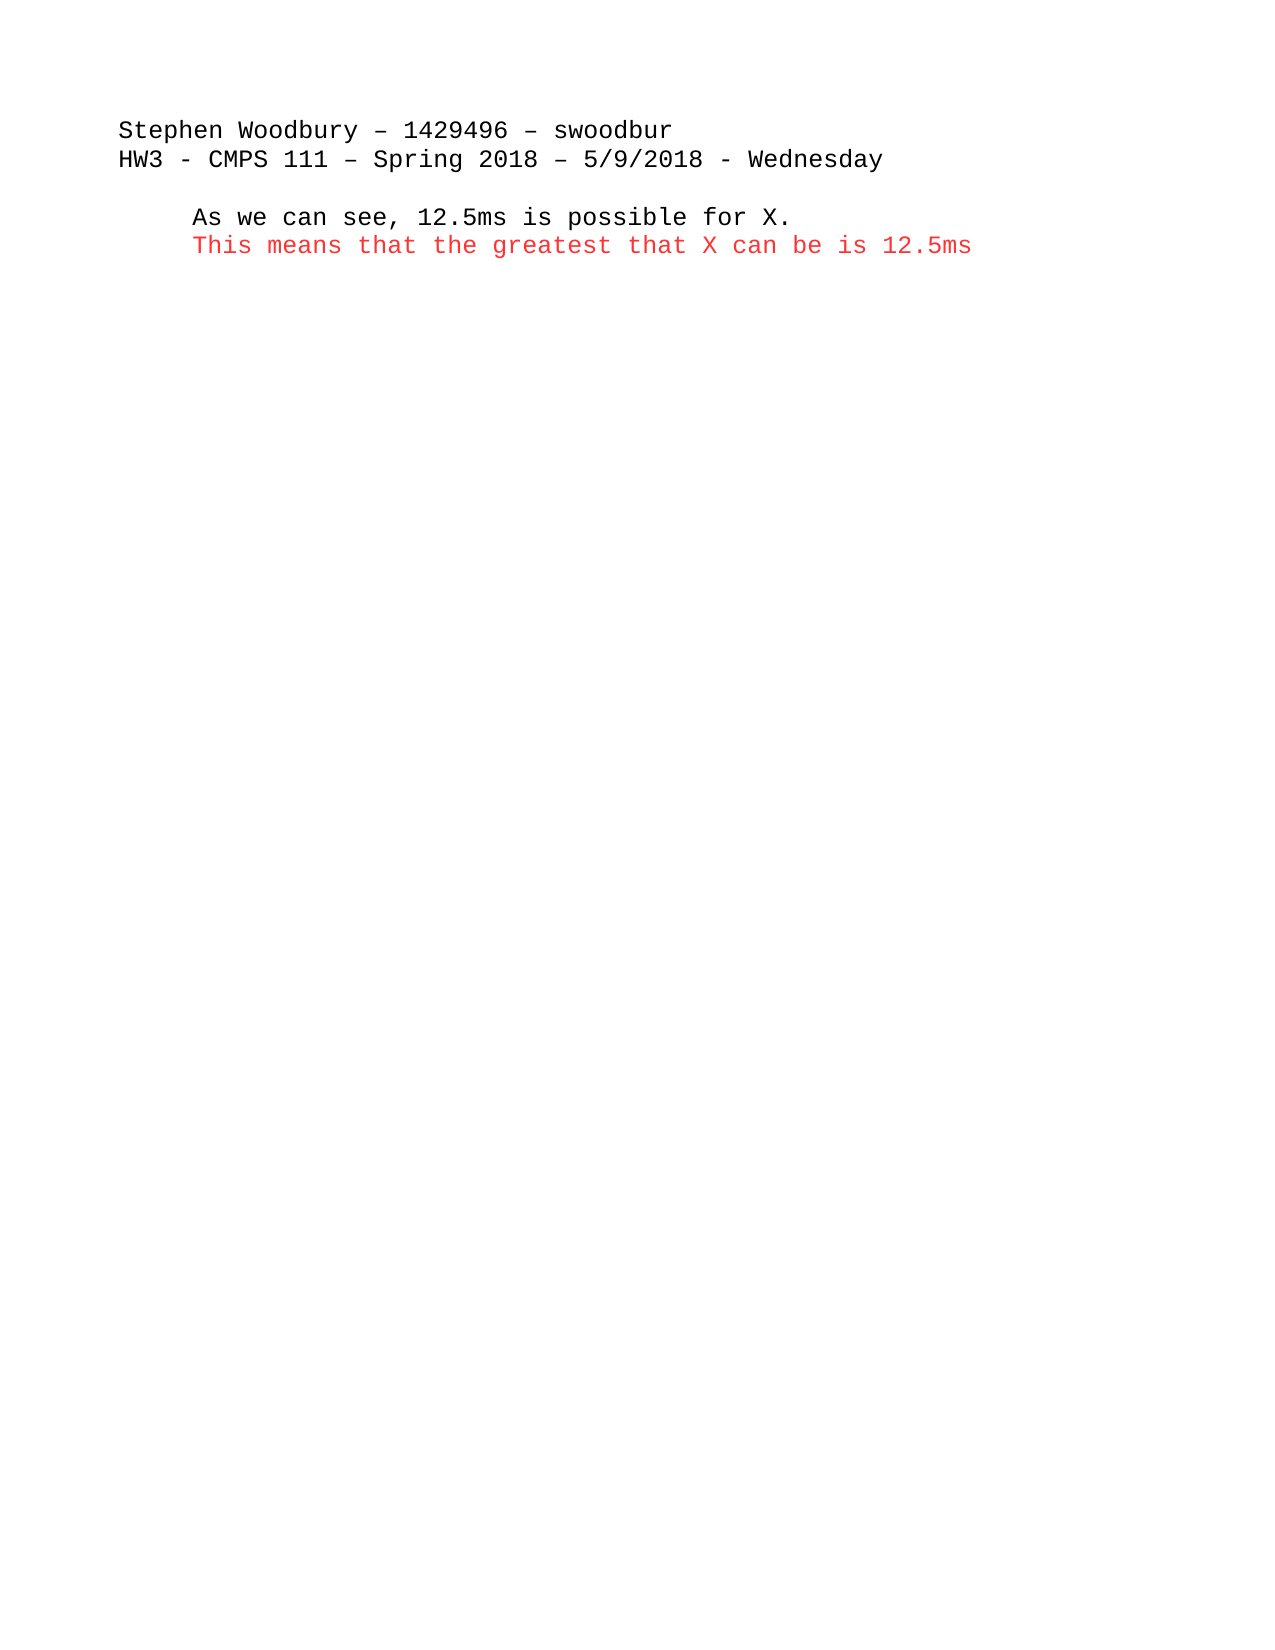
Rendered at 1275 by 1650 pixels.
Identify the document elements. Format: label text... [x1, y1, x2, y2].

text As we can see, 12.5ms is possible for X. [118, 204, 1157, 233]
text This means that the greatest that X can be is 12.5ms [118, 233, 1157, 261]
